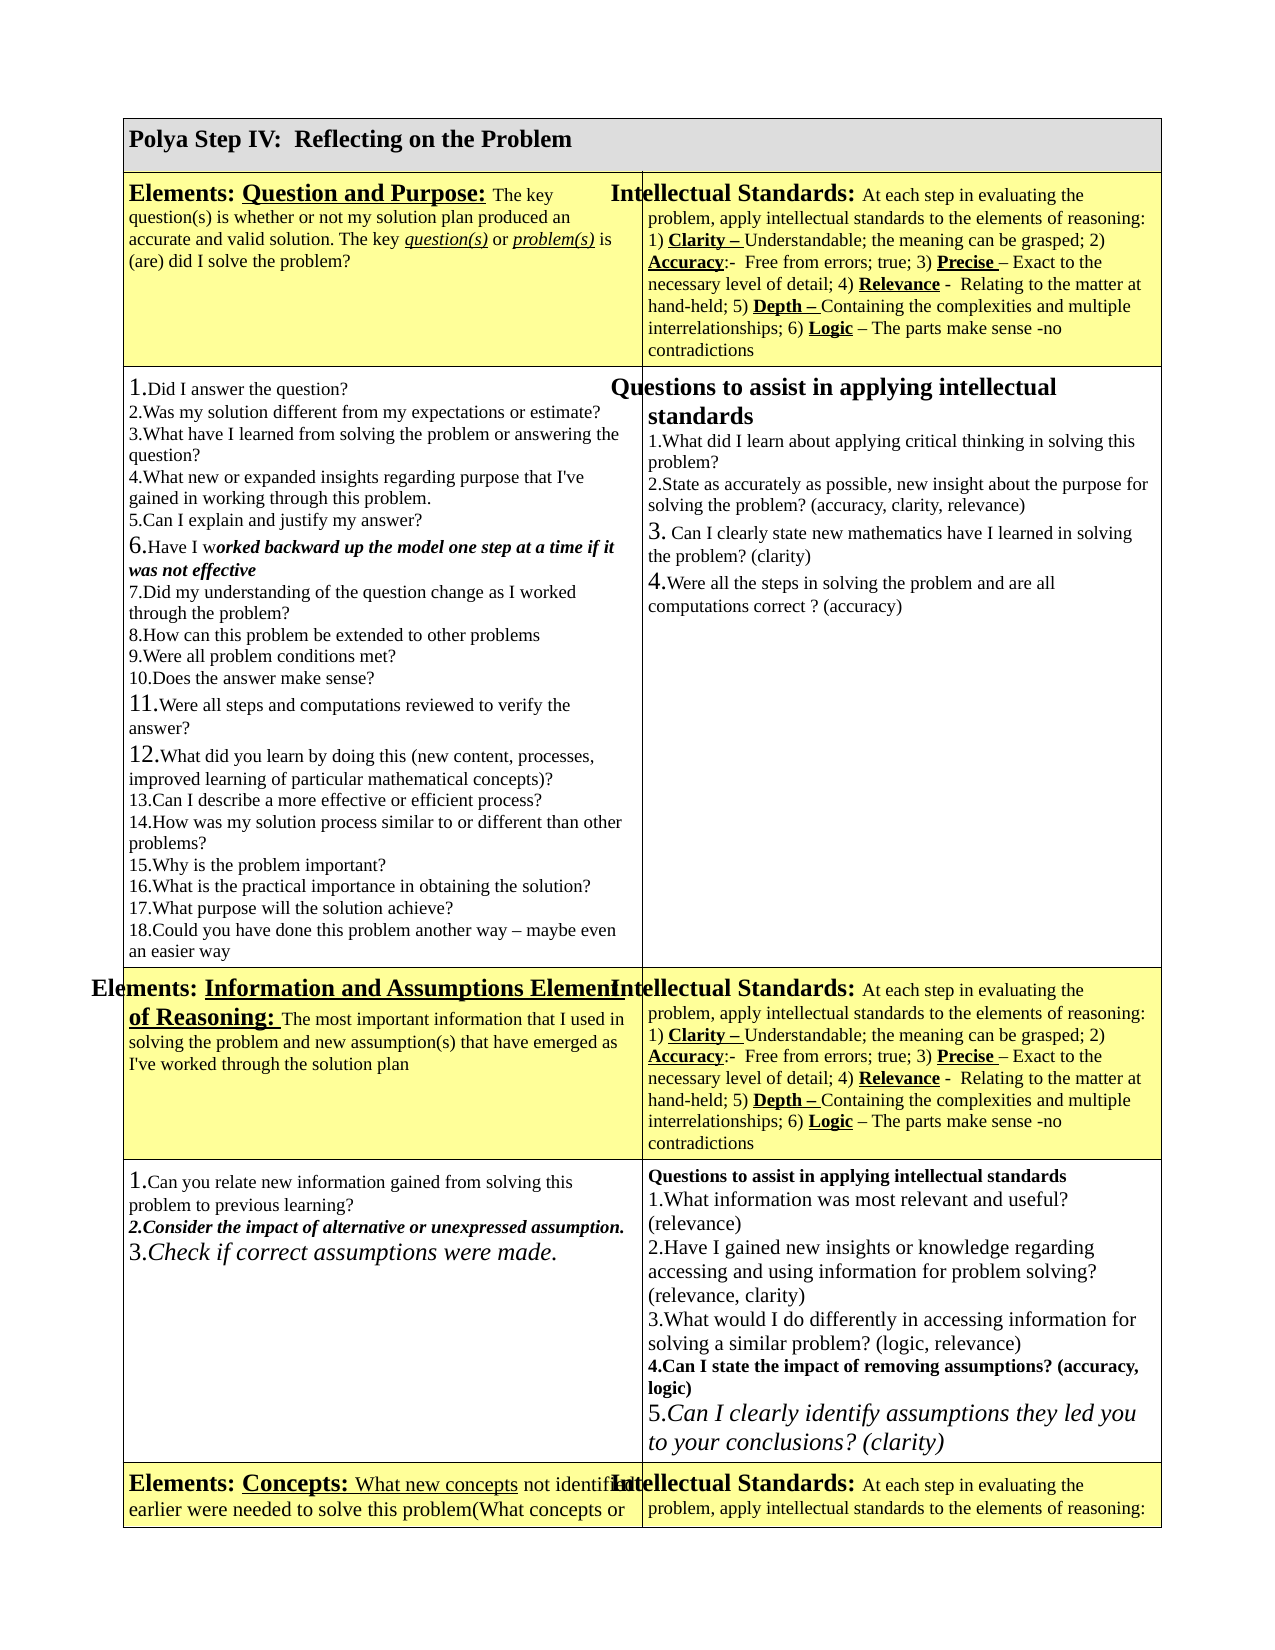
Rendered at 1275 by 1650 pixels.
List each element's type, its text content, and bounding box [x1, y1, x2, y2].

table_cell Can you relate new information gained from solving this problem to previous learning? Consider the impact of alternative or unexpressed assumption. Check if correct assumptions were made. [124, 1160, 642, 1462]
table_cell Questions to assist in applying intellectual standards What information was most relevant and useful? (relevance) Have I gained new insights or knowledge regarding accessing and using information for problem solving? (relevance, clarity) What would I do differently in accessing information for solving a similar problem? (logic, relevance) Can I state the impact of removing assumptions? (accuracy, logic) Can I clearly identify assumptions they led you to your conclusions? (clarity) [643, 1160, 1161, 1462]
table_cell Elements: Information and Assumptions Element of Reasoning: The most important information that I used in solving the problem and new assumption(s) that have emerged as I've worked through the solution plan [124, 968, 642, 1159]
table_cell Did I answer the question? Was my solution different from my expectations or estimate? What have I learned from solving the problem or answering the question? What new or expanded insights regarding purpose that I've gained in working through this problem. Can I explain and justify my answer? Have I worked backward up the model one step at a time if it was not effective Did my understanding of the question change as I worked through the problem? How can this problem be extended to other problems Were all problem conditions met? Does the answer make sense? Were all steps and computations reviewed to verify the answer? What did you learn by doing this (new content, processes, improved learning of particular mathematical concepts)? Can I describe a more effective or efficient process? How was my solution process similar to or different than other problems? Why is the problem important? What is the practical importance in obtaining the solution? What purpose will the solution achieve? Could you have done this problem another way – maybe even an easier way [124, 367, 642, 967]
table_header Polya Step IV: Reflecting on the Problem [124, 119, 1161, 171]
table_cell Intellectual Standards: At each step in evaluating the problem, apply intellectual standards to the elements of reasoning: 1) Clarity – Understandable; the meaning can be grasped; 2) Accuracy:- Free from errors; true; 3) Precise – Exact to the necessary level of detail; 4) Relevance - Relating to the matter at hand-held; 5) Depth – Containing the complexities and multiple interrelationships; 6) Logic – The parts make sense -no contradictions [643, 173, 1161, 366]
table_cell Questions to assist in applying intellectual standards What did I learn about applying critical thinking in solving this problem? State as accurately as possible, new insight about the purpose for solving the problem? (accuracy, clarity, relevance) Can I clearly state new mathematics have I learned in solving the problem? (clarity) Were all the steps in solving the problem and are all computations correct ? (accuracy) [643, 367, 1161, 967]
table_cell Intellectual Standards: At each step in evaluating the problem, apply intellectual standards to the elements of reasoning: 1) Clarity – Understandable; the meaning can be grasped; 2) Accuracy:- Free from errors; true; 3) Precise – Exact to the necessary level of detail; 4) Relevance - Relating to the matter at hand-held; 5) Depth – Containing the complexities and multiple interrelationships; 6) Logic – The parts make sense -no contradictions [643, 968, 1161, 1159]
table_cell Elements: Concepts: What new concepts not identified earlier were needed to solve this problem(What concepts or content (theorems, definitions, formulas, etc.) do we need to understand the problem and its solution? [124, 1463, 642, 1526]
table_cell Intellectual Standards: At each step in evaluating the problem, apply intellectual standards to the elements of reasoning: 1) Clarity – Understandable; the meaning can be grasped; 2) Accuracy:- Free from errors; true; 3) Precise – Exact to the necessary level of detail; 4) Relevance - Relating to the matter at hand-held; 5) Depth – Containing the complexities and multiple interrelationships; 6) Logic – The parts make sense -no contradictions [643, 1463, 1161, 1526]
table_cell Elements: Question and Purpose: The key question(s) is whether or not my solution plan produced an accurate and valid solution. The key question(s) or problem(s) is (are) did I solve the problem? [124, 173, 642, 366]
